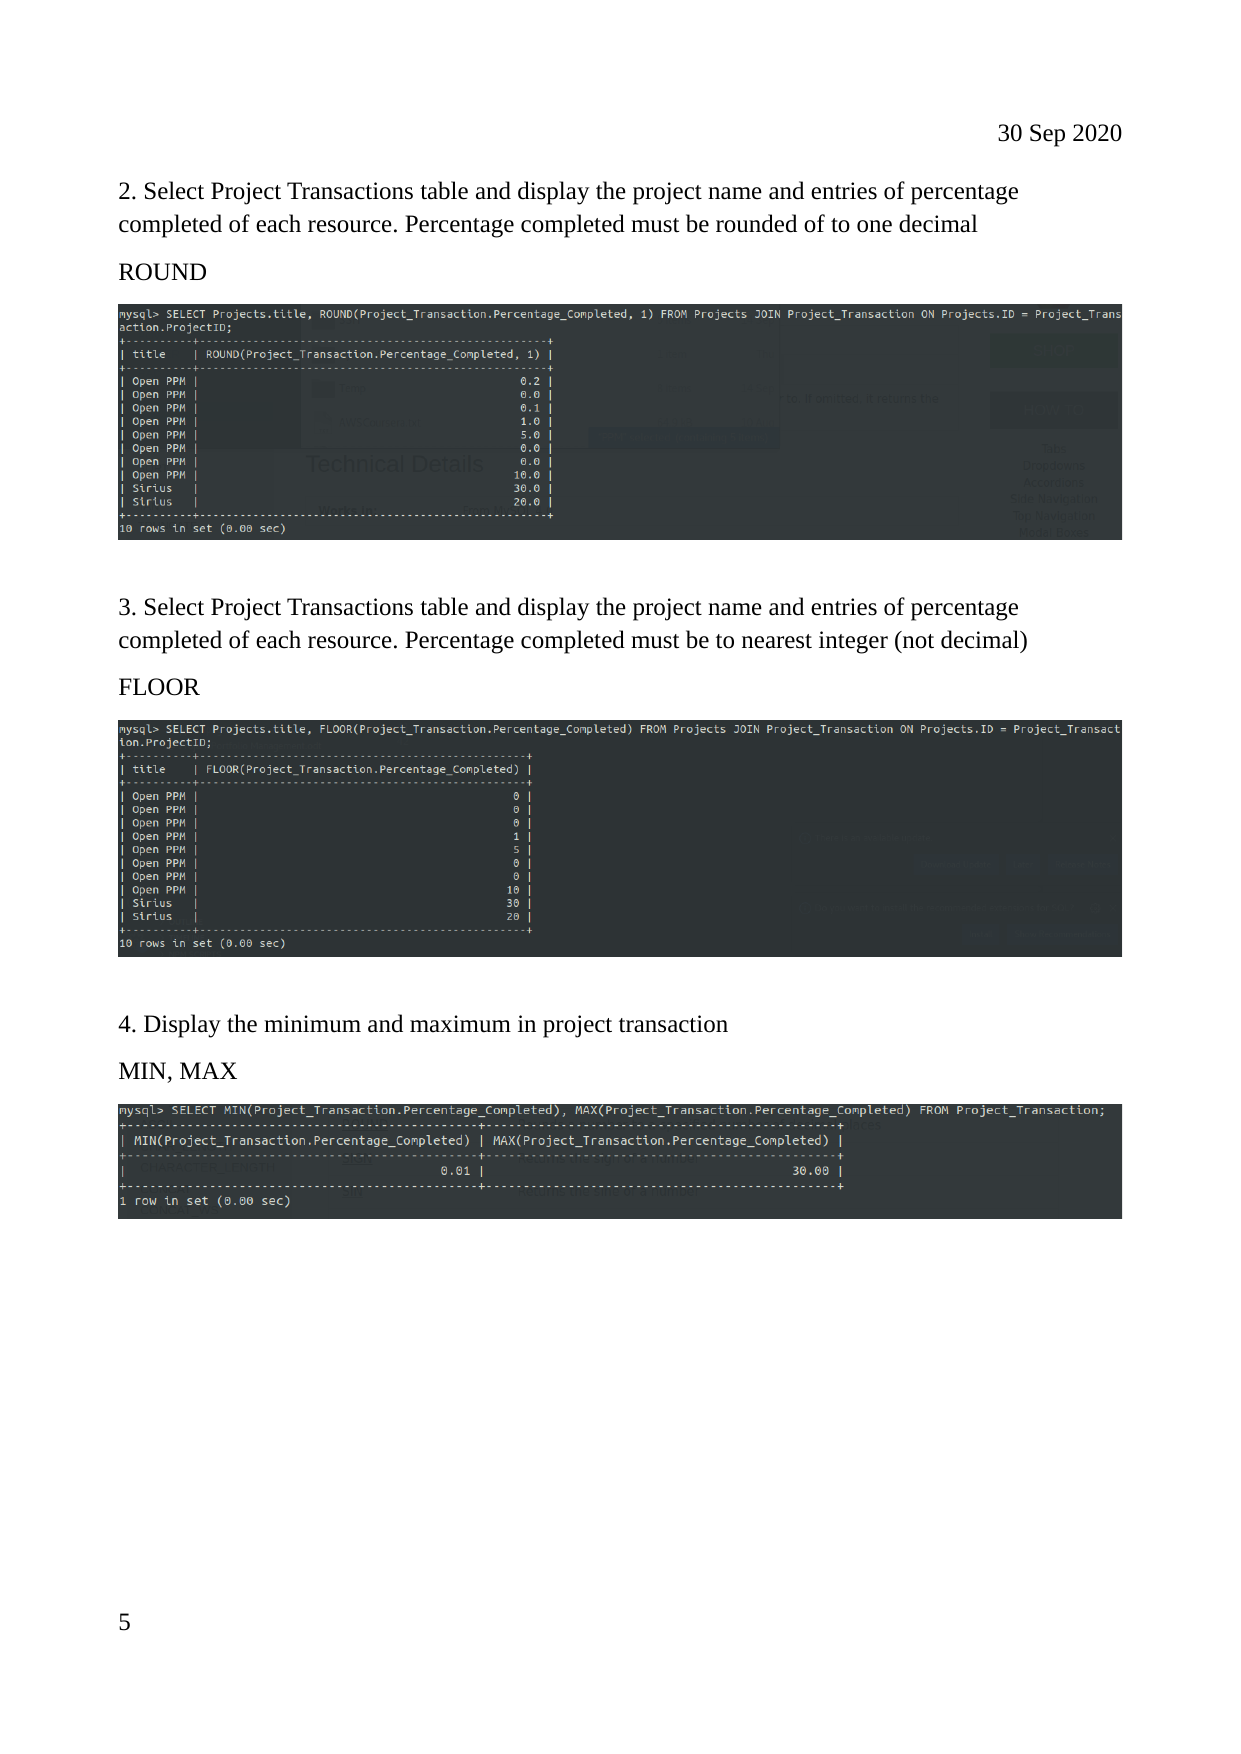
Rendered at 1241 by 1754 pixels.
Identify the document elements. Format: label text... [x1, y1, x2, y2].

text MIN, MAX [118, 1056, 1122, 1085]
text 2. Select Project Transactions table and display the project name and entries of percentage completed of each resource. Percentage completed must be rounded of to one decimal [118, 176, 1122, 238]
text FLOOR [118, 672, 1122, 701]
picture [118, 720, 1123, 957]
text 4. Display the minimum and maximum in project transaction [118, 1009, 1122, 1038]
picture [118, 304, 1123, 540]
text ROUND [118, 257, 1122, 286]
text 3. Select Project Transactions table and display the project name and entries of percentage completed of each resource. Percentage completed must be to nearest integer (not decimal) [118, 592, 1122, 653]
picture [118, 1104, 1123, 1219]
